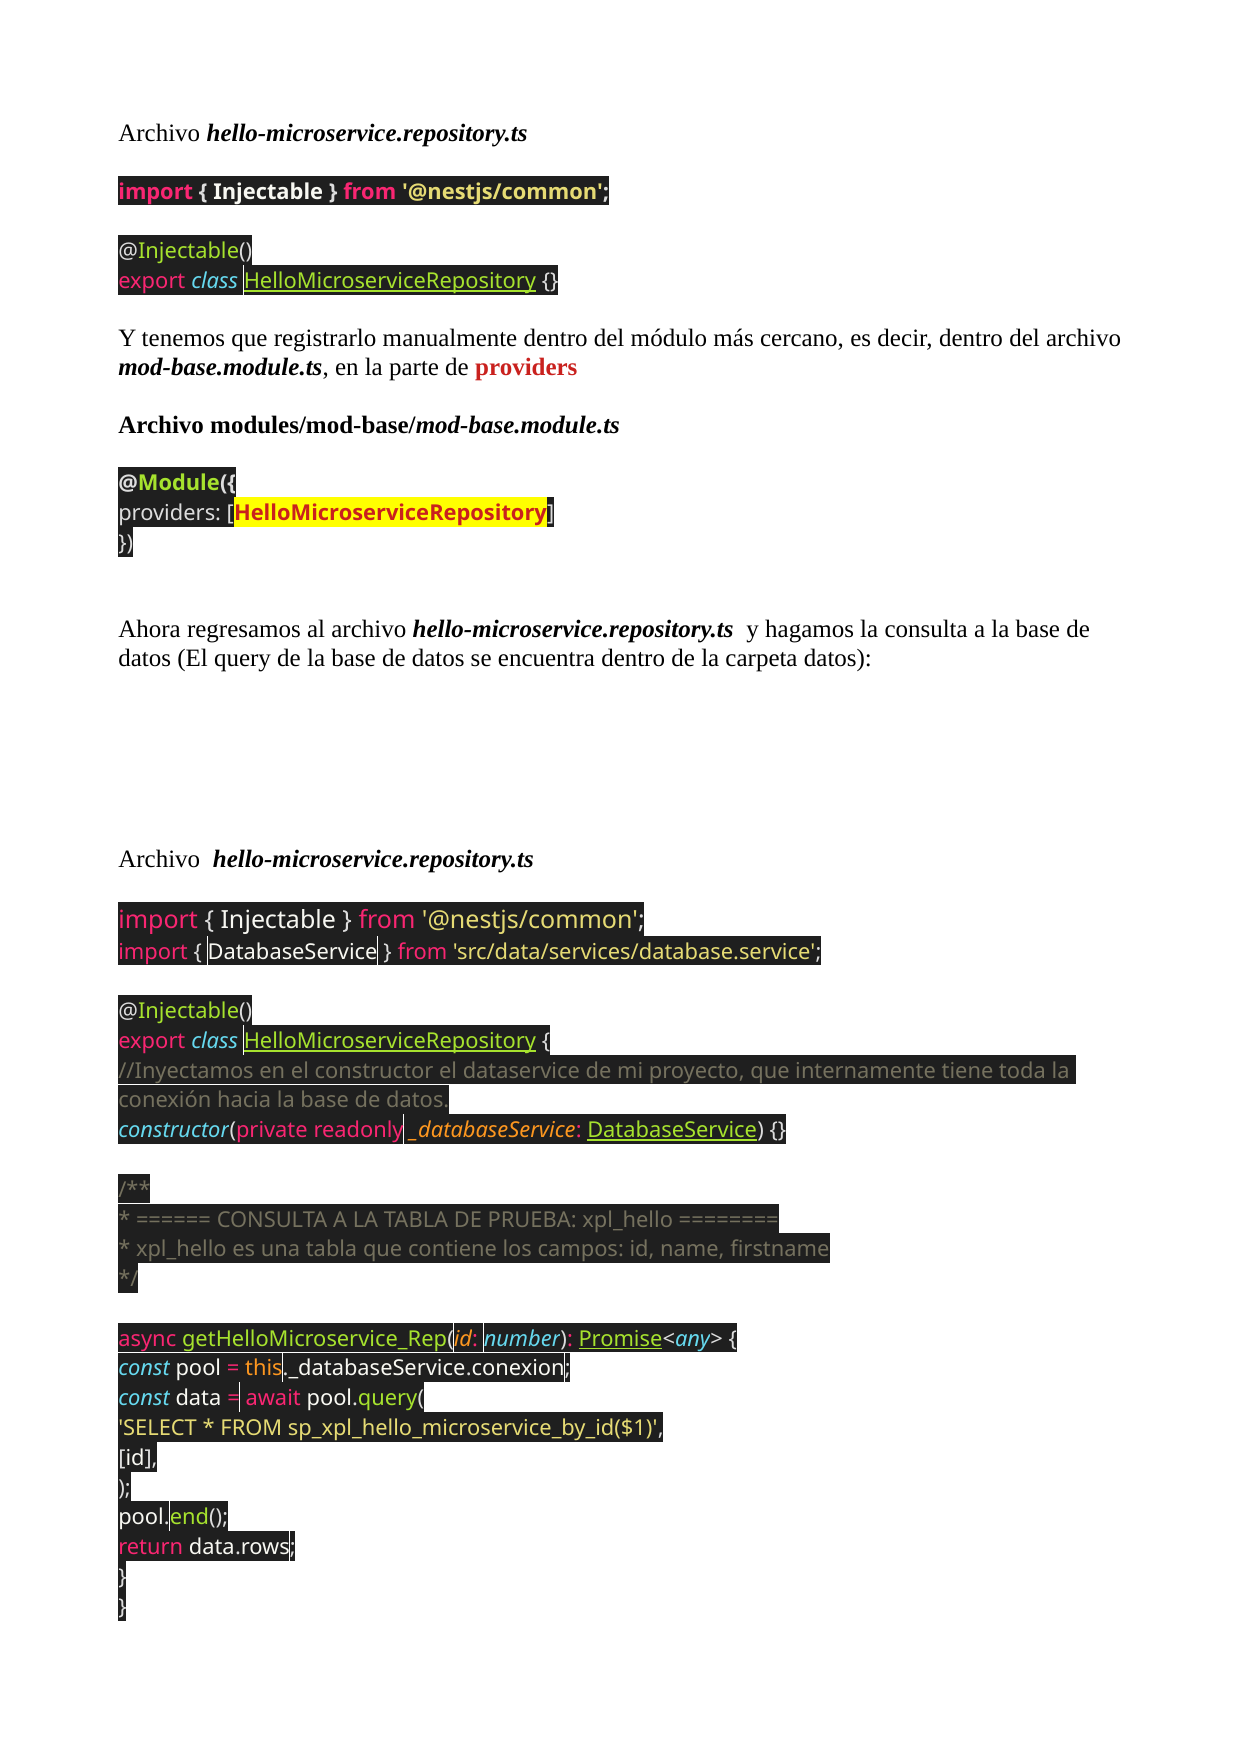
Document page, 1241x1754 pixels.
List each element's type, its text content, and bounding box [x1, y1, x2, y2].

text } [118, 1561, 1122, 1591]
text Y tenemos que registrarlo manualmente dentro del módulo más cercano, es decir, dentro del archivo mod-base.module.ts, en la parte de providers [118, 323, 1122, 381]
text import { Injectable } from '@nestjs/common'; [118, 176, 1122, 205]
text 'SELECT * FROM sp_xpl_hello_microservice_by_id($1)', [118, 1412, 1122, 1442]
text pool.end(); [118, 1501, 1122, 1531]
text Archivo modules/mod-base/mod-base.module.ts [118, 410, 1122, 438]
text */ [118, 1263, 1122, 1293]
text /** [118, 1174, 1122, 1203]
text export class HelloMicroserviceRepository {} [118, 265, 1122, 295]
text import { Injectable } from '@nestjs/common'; [118, 902, 1122, 936]
text const data = await pool.query( [118, 1382, 1122, 1412]
text const pool = this._databaseService.conexion; [118, 1352, 1122, 1382]
text ); [118, 1472, 1122, 1501]
text export class HelloMicroserviceRepository { [118, 1025, 1122, 1055]
text Archivo hello-microservice.repository.ts [118, 844, 1122, 873]
text constructor(private readonly _databaseService: DatabaseService) {} [118, 1114, 1122, 1144]
text @Module({ [118, 467, 1122, 497]
text //Inyectamos en el constructor el dataservice de mi proyecto, que internamente tiene toda la conexión hacia la base de datos. [118, 1055, 1122, 1114]
text return data.rows; [118, 1531, 1122, 1561]
text import { DatabaseService } from 'src/data/services/database.service'; [118, 936, 1122, 965]
text }) [118, 527, 1122, 557]
text @Injectable() [118, 995, 1122, 1025]
text } [118, 1591, 1122, 1621]
text * ====== CONSULTA A LA TABLA DE PRUEBA: xpl_hello ======== [118, 1203, 1122, 1233]
text Ahora regresamos al archivo hello-microservice.repository.ts y hagamos la consulta a la base de datos (El query de la base de datos se encuentra dentro de la carpeta datos): [118, 614, 1122, 672]
text async getHelloMicroservice_Rep(id: number): Promise<any> { [118, 1323, 1122, 1352]
text Archivo hello-microservice.repository.ts [118, 118, 1122, 147]
text * xpl_hello es una tabla que contiene los campos: id, name, firstname [118, 1233, 1122, 1263]
text providers: [HelloMicroserviceRepository] [118, 497, 1122, 527]
text @Injectable() [118, 235, 1122, 265]
text [id], [118, 1442, 1122, 1472]
